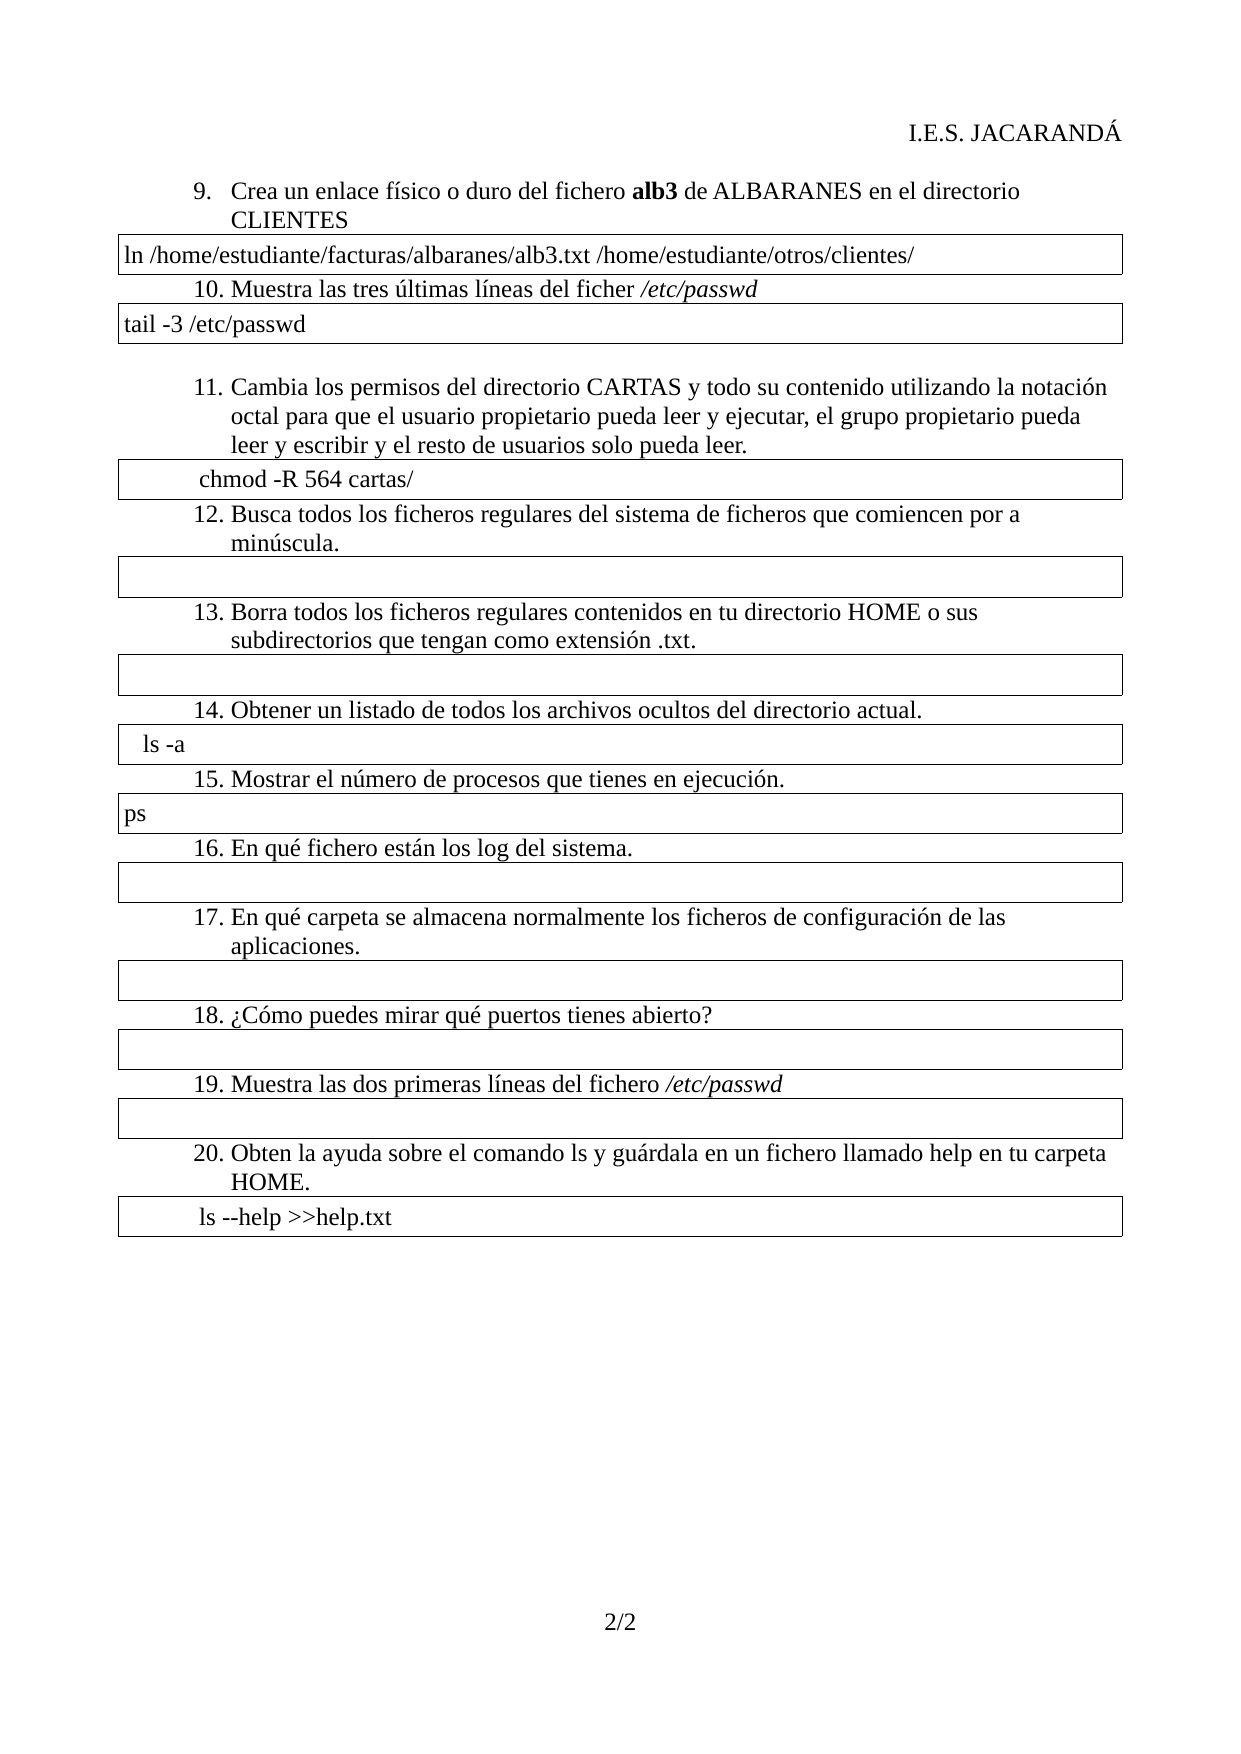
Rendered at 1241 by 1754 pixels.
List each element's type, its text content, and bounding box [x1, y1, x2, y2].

list Busca todos los ficheros regulares del sistema de ficheros que comiencen por a minúscula. [193, 500, 1122, 556]
table_header [119, 557, 1122, 597]
list Mostrar el número de procesos que tienes en ejecución. [193, 765, 1122, 793]
list En qué fichero están los log del sistema. [193, 834, 1122, 862]
table_header ps [119, 794, 1122, 833]
list Obtener un listado de todos los archivos ocultos del directorio actual. [193, 696, 1122, 723]
table_header [119, 1099, 1122, 1138]
list En qué carpeta se almacena normalmente los ficheros de configuración de las aplicaciones. [193, 903, 1122, 960]
table_header chmod -R 564 cartas/ [119, 460, 1122, 499]
list Crea un enlace físico o duro del fichero alb3 de ALBARANES en el directorio CLIENTES [193, 176, 1122, 234]
list Cambia los permisos del directorio CARTAS y todo su contenido utilizando la notación octal para que el usuario propietario pueda leer y ejecutar, el grupo propietario pueda leer y escribir y el resto de usuarios solo pueda leer. [193, 372, 1122, 458]
table_header tail -3 /etc/passwd [119, 304, 1122, 343]
list Muestra las dos primeras líneas del fichero /etc/passwd [193, 1070, 1122, 1098]
table_header [119, 1030, 1122, 1069]
list Muestra las tres últimas líneas del ficher /etc/passwd [193, 275, 1122, 303]
list Borra todos los ficheros regulares contenidos en tu directorio HOME o sus subdirectorios que tengan como extensión .txt. [193, 598, 1122, 654]
list ¿Cómo puedes mirar qué puertos tienes abierto? [193, 1001, 1122, 1029]
table_header ln /home/estudiante/facturas/albaranes/alb3.txt /home/estudiante/otros/clientes/ [119, 235, 1122, 274]
table_header ls --help >>help.txt [119, 1197, 1122, 1236]
list Obten la ayuda sobre el comando ls y guárdala en un fichero llamado help en tu carpeta HOME. [193, 1139, 1122, 1196]
table_header ls -a [119, 725, 1122, 764]
table_header [119, 863, 1122, 902]
table_header [119, 655, 1122, 694]
table_header [119, 961, 1122, 1000]
